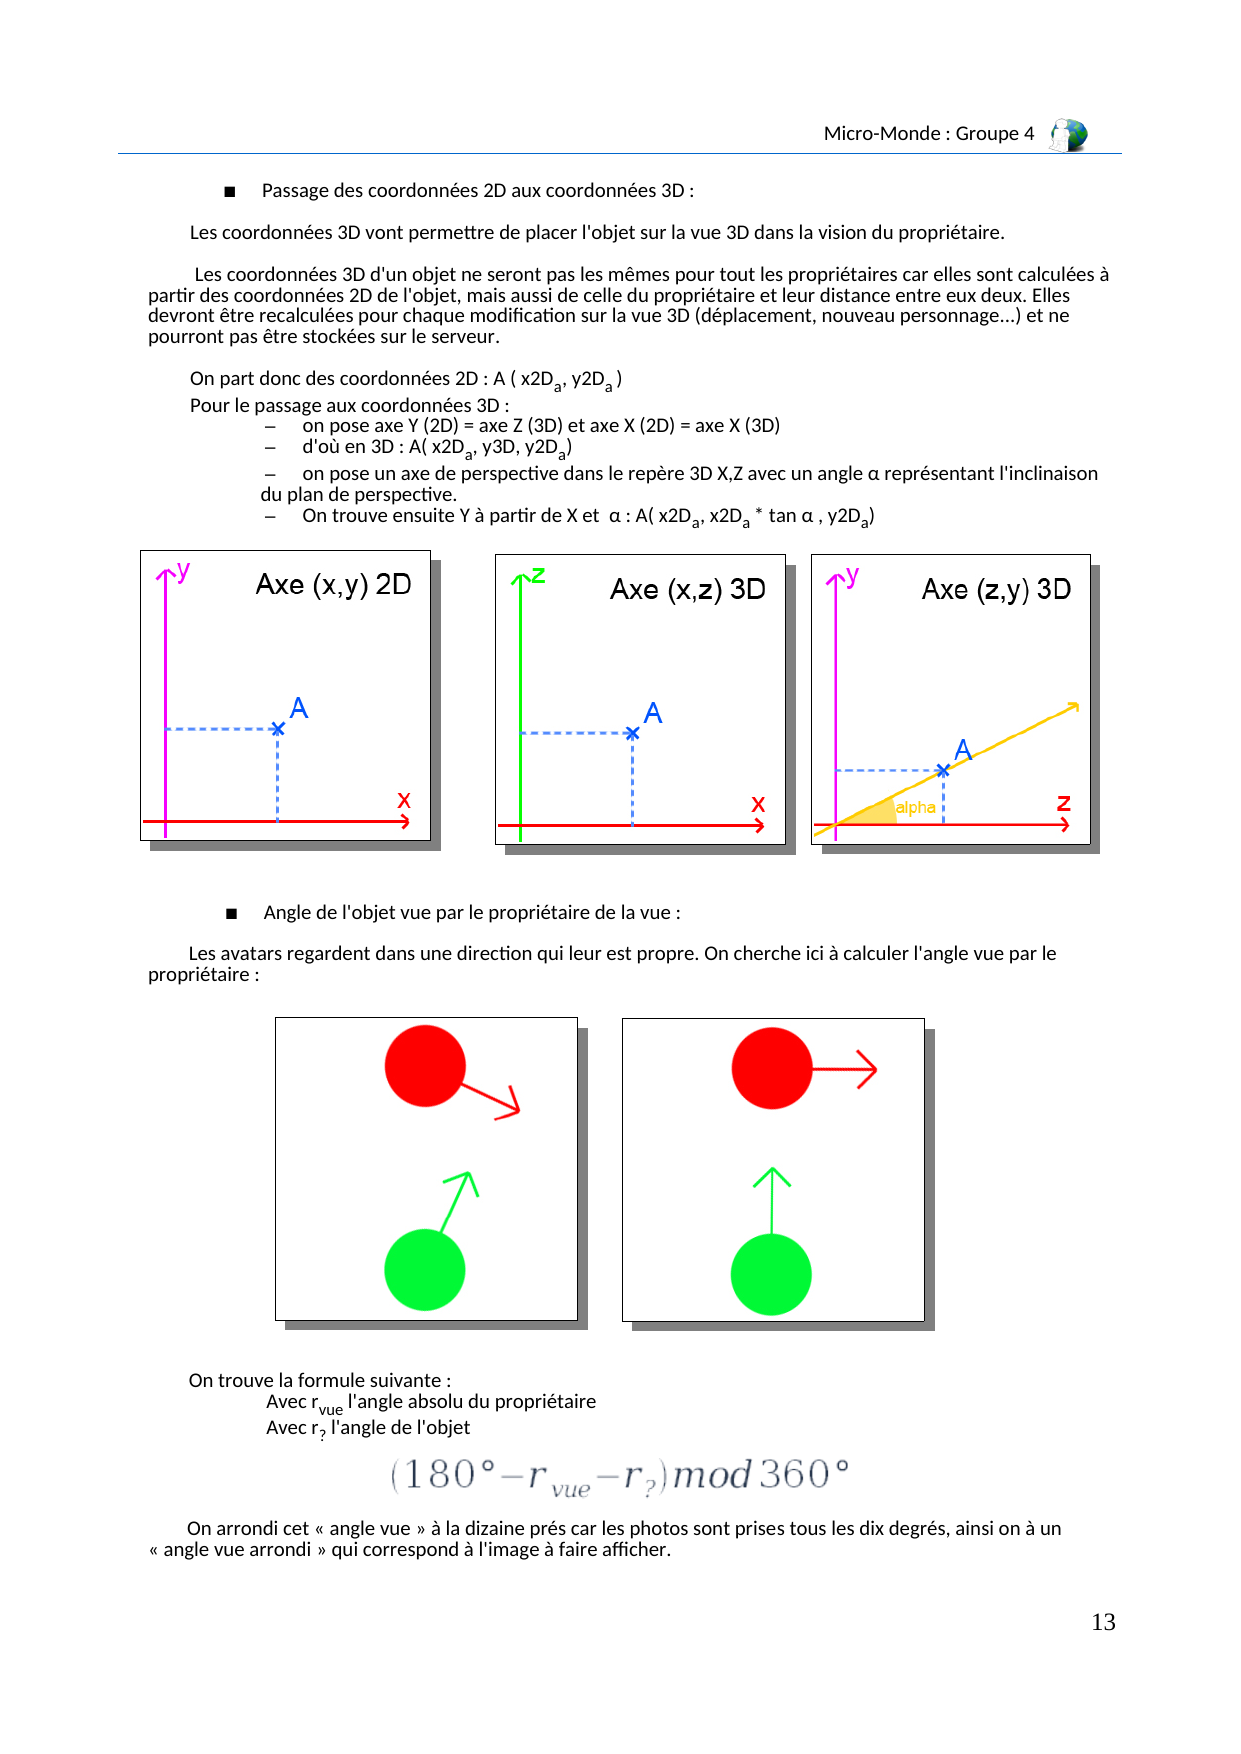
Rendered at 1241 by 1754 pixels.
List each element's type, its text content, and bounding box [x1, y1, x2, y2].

text On part donc des coordonnées 2D : A ( x2Da, y2Da ) [148, 370, 1122, 396]
picture [277, 1020, 575, 1317]
list d'où en 3D : A( x2Da, y3D, y2Da) [223, 438, 1122, 465]
picture [1047, 118, 1091, 153]
list Angle de l'objet vue par le propriétaire de la vue : [185, 903, 1122, 924]
list on pose axe Y (2D) = axe Z (3D) et axe X (2D) = axe X (3D) [223, 417, 1122, 438]
picture [624, 1021, 922, 1318]
text Les avatars regardent dans une direction qui leur est propre. On cherche ici à calculer l'angle vue par le propriétaire : [148, 945, 1122, 987]
text Les coordonnées 3D d'un objet ne seront pas les mêmes pour tout les propriétaires car elles sont calculées à partir des coordonnées 2D de l'objet, mais aussi de celle du propriétaire et leur distance entre eux deux. Elles devront être recalculées pour chaque modification sur la vue 3D (déplacement, nouveau personnage...) et ne pourront pas être stockées sur le serveur. [148, 266, 1122, 349]
picture [814, 557, 1087, 841]
text On trouve la formule suivante : Avec rvue l'angle absolu du propriétaire Avec r? l'angle de l'objet [148, 1372, 1122, 1446]
picture [392, 1458, 848, 1499]
list on pose un axe de perspective dans le repère 3D X,Z avec un angle α représentant l'inclinaison du plan de perspective. [223, 465, 1122, 506]
text On arrondi cet « angle vue » à la dizaine prés car les photos sont prises tous les dix degrés, ainsi on à un « angle vue arrondi » qui correspond à l'image à faire afficher. [148, 1520, 1122, 1561]
list Passage des coordonnées 2D aux coordonnées 3D : [224, 182, 1122, 203]
picture [498, 557, 782, 842]
picture [143, 552, 428, 838]
list On trouve ensuite Y à partir de X et α : A( x2Da, x2Da * tan α , y2Da) [223, 506, 1122, 533]
text Pour le passage aux coordonnées 3D : [148, 396, 1122, 417]
text Les coordonnées 3D vont permettre de placer l'objet sur la vue 3D dans la vision du propriétaire. [148, 224, 1122, 245]
